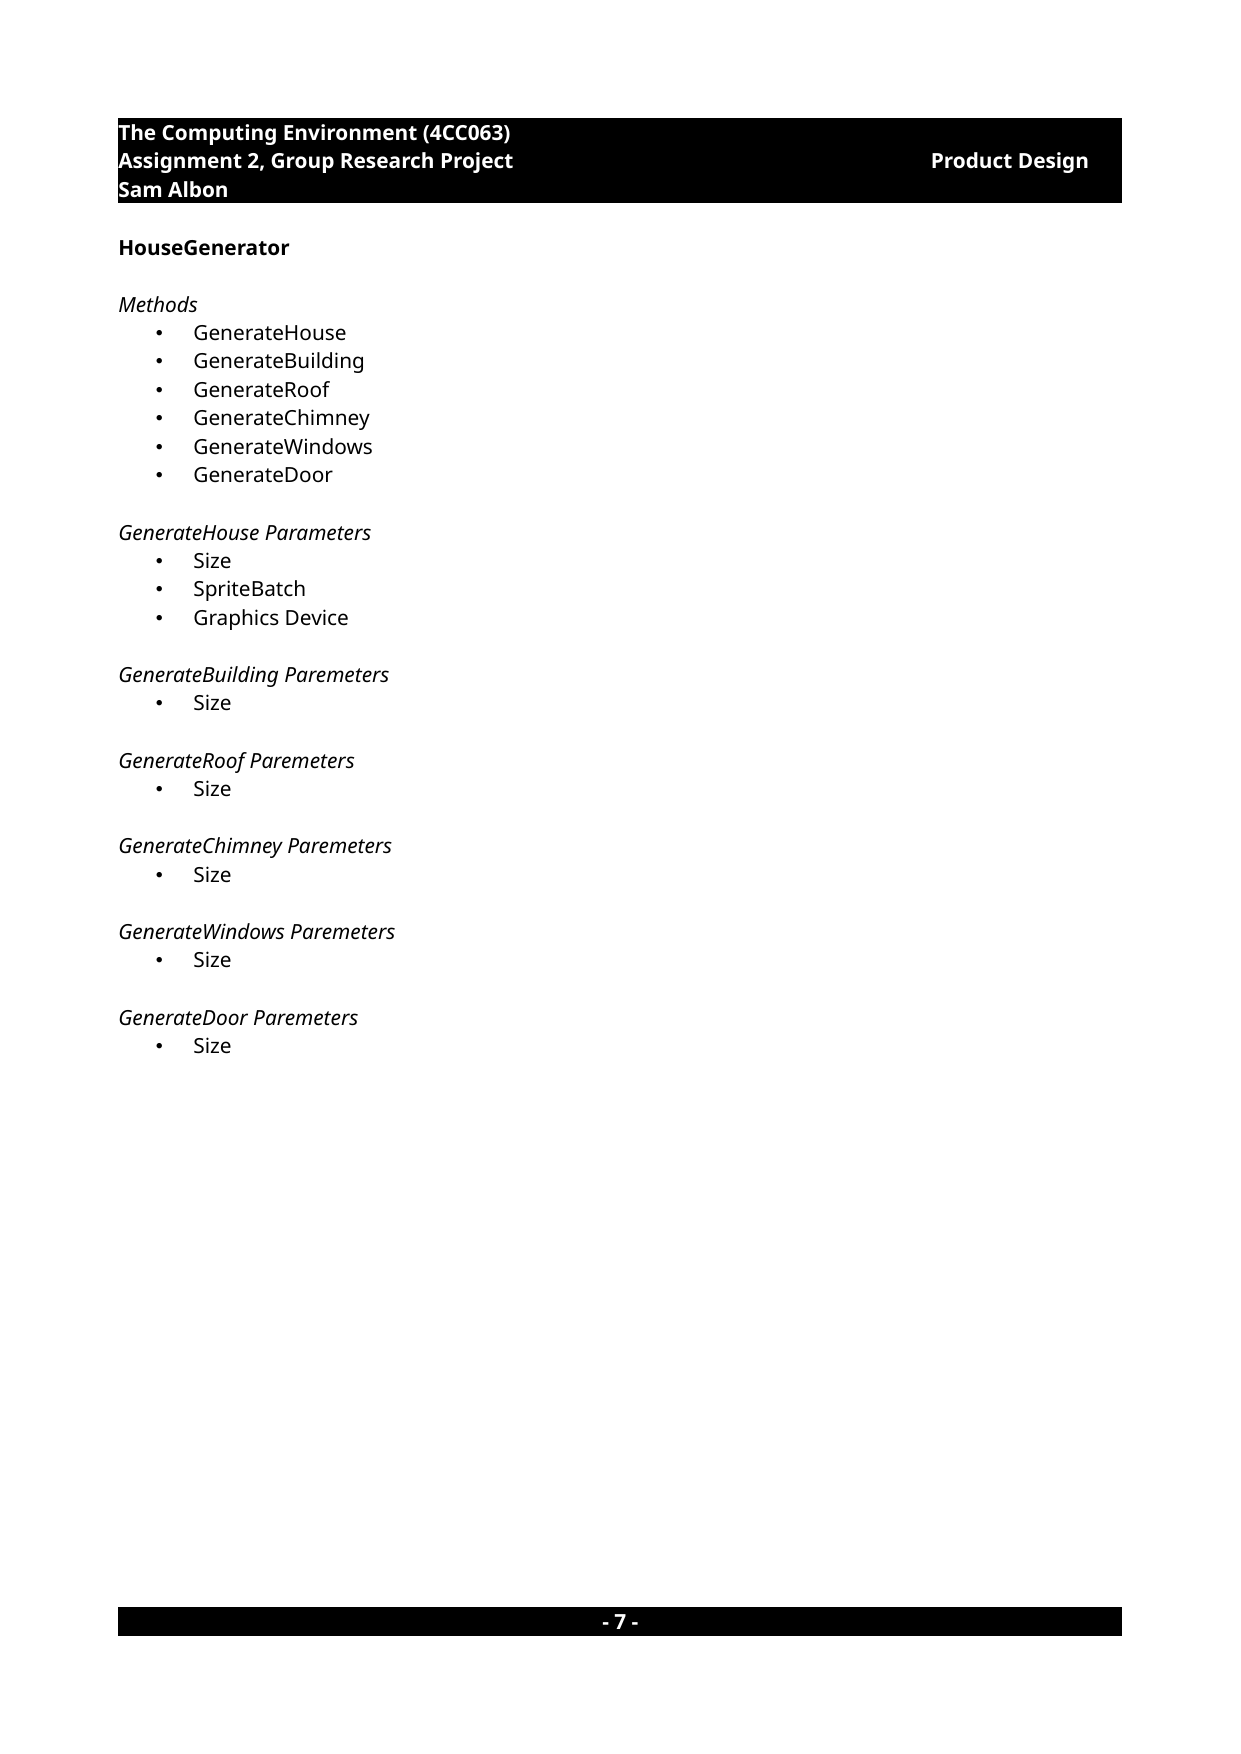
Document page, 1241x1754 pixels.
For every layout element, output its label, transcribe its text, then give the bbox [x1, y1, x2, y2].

list GenerateRoof [156, 375, 1122, 403]
list Size [156, 546, 1122, 574]
text GenerateBuilding Paremeters [118, 660, 1122, 688]
list Size [156, 860, 1122, 888]
list SpriteBatch [156, 574, 1122, 603]
list Graphics Device [156, 603, 1122, 631]
list Size [156, 688, 1122, 717]
text GenerateRoof Paremeters [118, 746, 1122, 774]
text GenerateChimney Paremeters [118, 831, 1122, 860]
text GenerateWindows Paremeters [118, 917, 1122, 945]
list GenerateWindows [156, 432, 1122, 460]
list GenerateBuilding [156, 347, 1122, 375]
text HouseGenerator [118, 233, 1122, 261]
text Methods [118, 290, 1122, 318]
text GenerateHouse Parameters [118, 518, 1122, 546]
list Size [156, 1031, 1122, 1059]
text GenerateDoor Paremeters [118, 1003, 1122, 1031]
list GenerateDoor [156, 460, 1122, 489]
list Size [156, 945, 1122, 974]
list Size [156, 774, 1122, 803]
list GenerateHouse [156, 318, 1122, 347]
list GenerateChimney [156, 403, 1122, 432]
